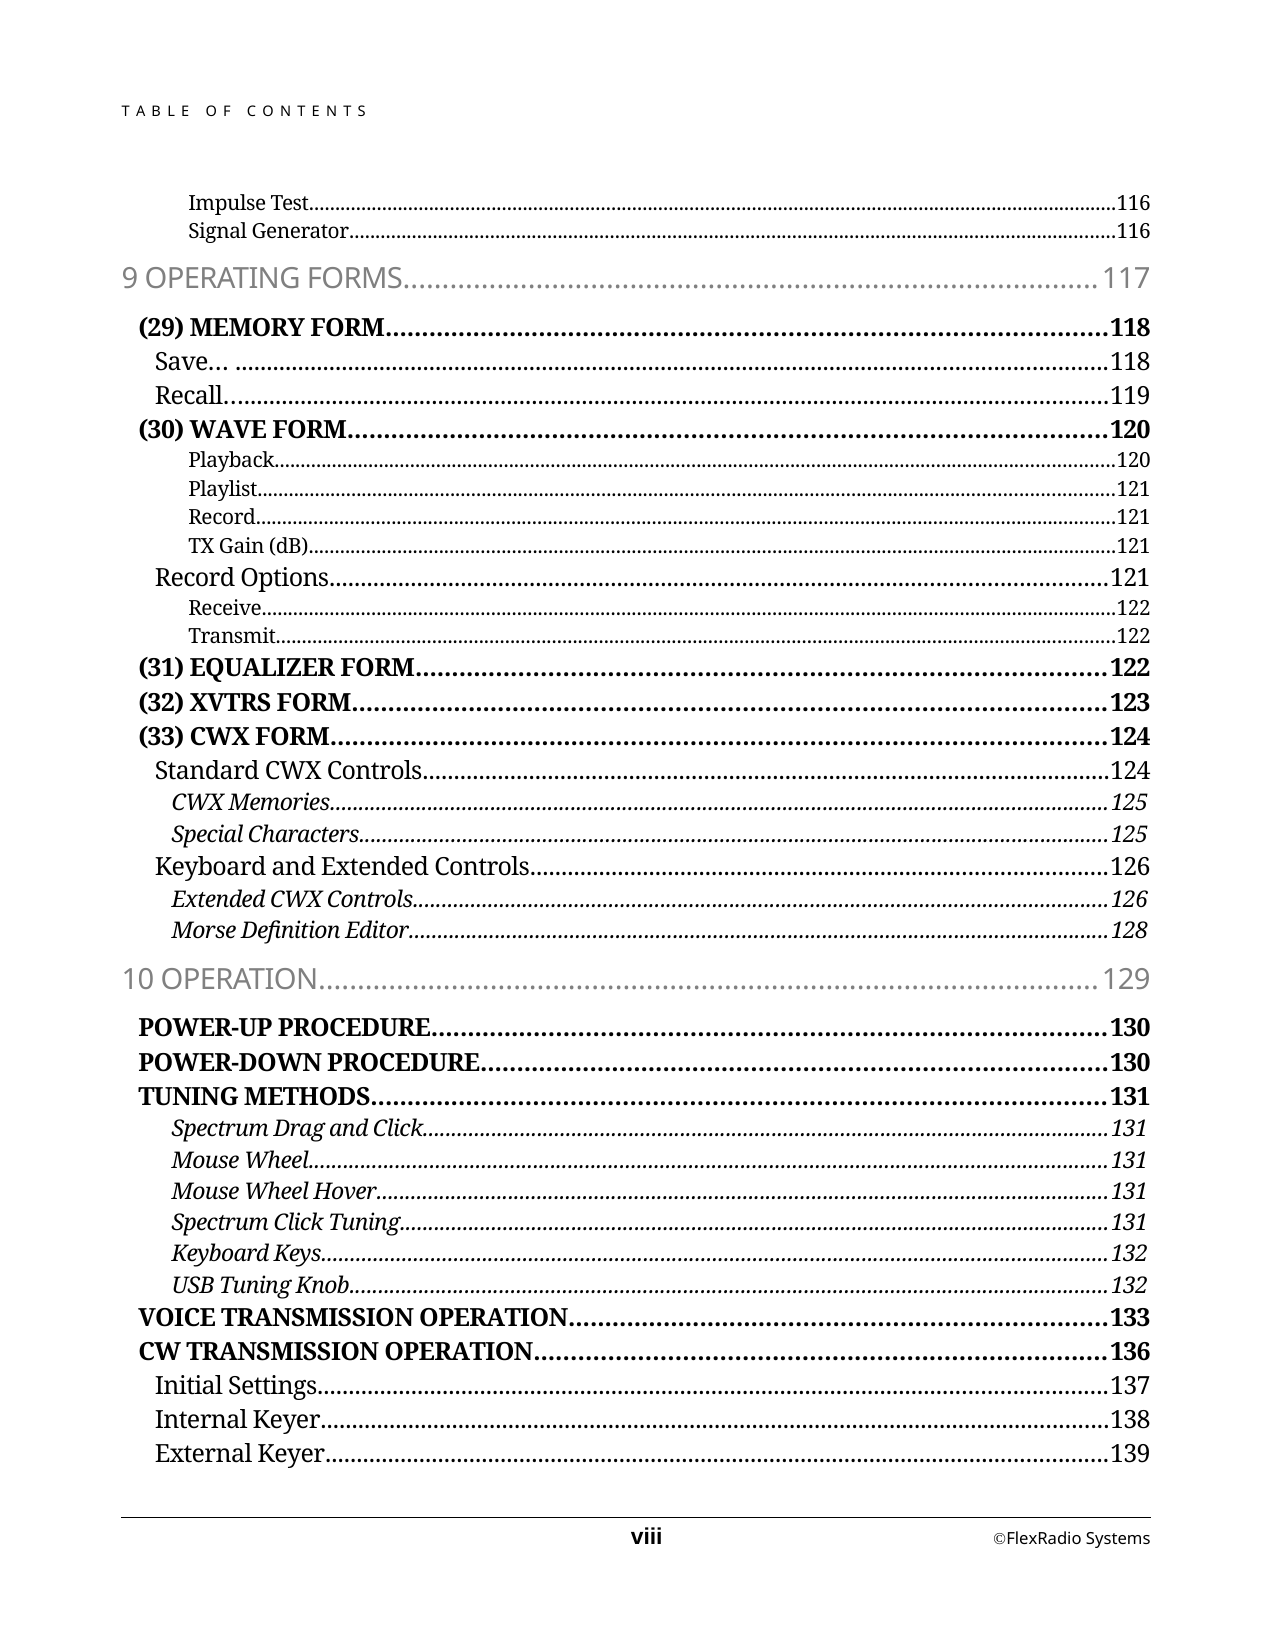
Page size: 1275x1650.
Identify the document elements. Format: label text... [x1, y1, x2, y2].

text Morse Definition Editor 128 [171, 914, 1151, 945]
text (33) CWX Form 124 [138, 718, 1151, 752]
text Spectrum Click Tuning 131 [171, 1206, 1151, 1237]
text USB Tuning Knob 132 [171, 1268, 1151, 1300]
text 9 Operating Forms 117 [121, 257, 1151, 297]
text Receive 122 [188, 593, 1151, 622]
text Initial Settings 137 [154, 1368, 1151, 1402]
text Power-Down Procedure 130 [138, 1044, 1151, 1078]
text (31) Equalizer Form 122 [138, 650, 1151, 684]
text Special Characters 125 [171, 818, 1151, 849]
text Signal Generator 116 [188, 216, 1151, 244]
text CW Transmission Operation 136 [138, 1334, 1151, 1368]
text Mouse Wheel Hover 131 [171, 1175, 1151, 1206]
text (29) Memory Form 118 [138, 309, 1151, 343]
text Playback 120 [188, 445, 1151, 474]
text Impulse Test 116 [188, 188, 1151, 216]
text (32) XVTRs Form 123 [138, 684, 1151, 718]
text Mouse Wheel 131 [171, 1143, 1151, 1175]
text Keyboard and Extended Controls 126 [154, 849, 1151, 883]
text Record 121 [188, 502, 1151, 531]
text Standard CWX Controls 124 [154, 752, 1151, 786]
text Tuning Methods 131 [138, 1078, 1151, 1112]
text Voice Transmission Operation 133 [138, 1300, 1151, 1334]
text Spectrum Drag and Click 131 [171, 1112, 1151, 1143]
text Extended CWX Controls 126 [171, 883, 1151, 914]
text TX Gain (dB) 121 [188, 531, 1151, 559]
text Internal Keyer 138 [154, 1402, 1151, 1436]
text Transmit 122 [188, 622, 1151, 650]
text Power-Up Procedure 130 [138, 1010, 1151, 1044]
text External Keyer 139 [154, 1436, 1151, 1470]
text Keyboard Keys 132 [171, 1237, 1151, 1268]
text Playlist 121 [188, 474, 1151, 502]
text (30) Wave Form 120 [138, 411, 1151, 445]
text Save… 118 [154, 343, 1151, 377]
text CWX Memories 125 [171, 786, 1151, 818]
text Recall… 119 [154, 377, 1151, 411]
text Record Options 121 [154, 559, 1151, 593]
text 10 Operation 129 [121, 958, 1151, 998]
